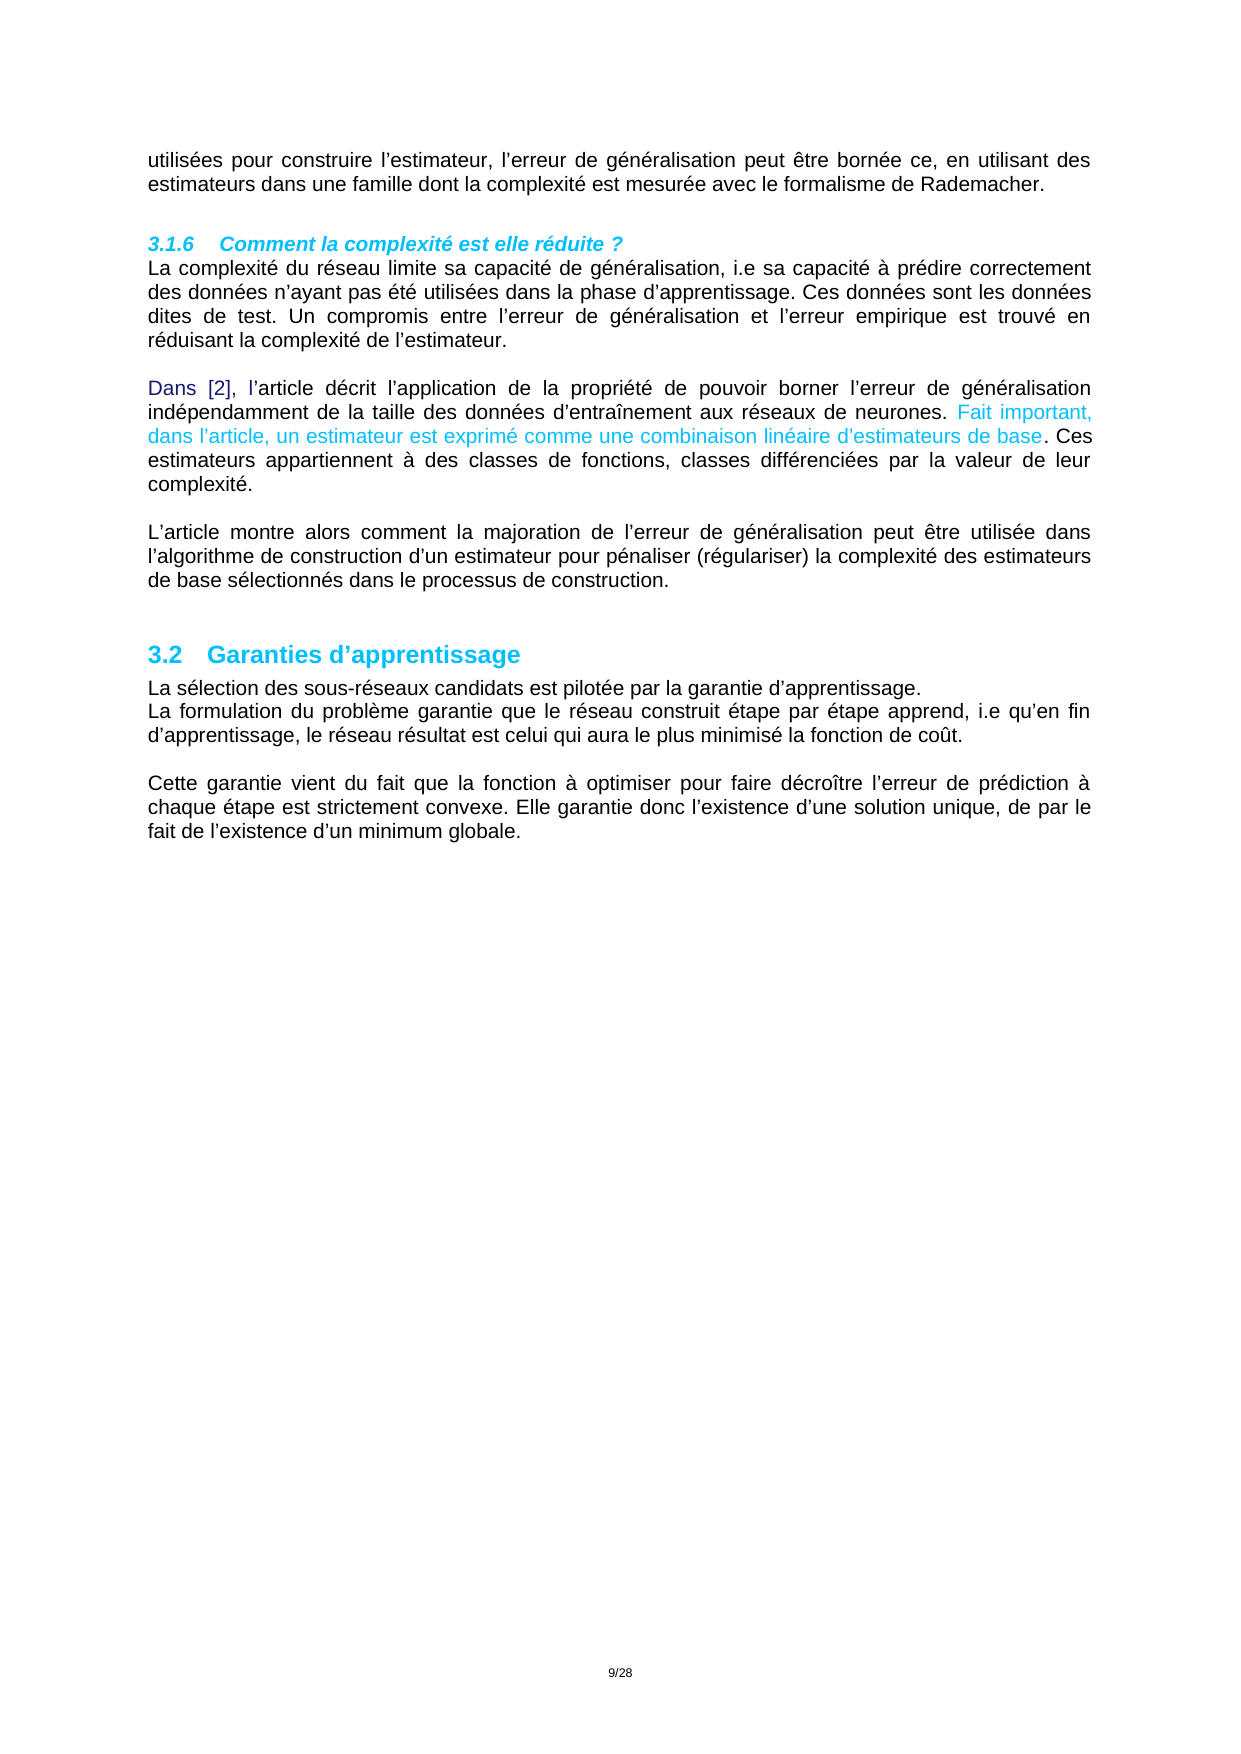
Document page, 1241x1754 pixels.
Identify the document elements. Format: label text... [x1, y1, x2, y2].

text La sélection des sous-réseaux candidats est pilotée par la garantie d’apprentissage. [148, 675, 1092, 699]
subtitle Comment la complexité est elle réduite ? [148, 232, 1092, 256]
text utilisées pour construire l’estimateur, l’erreur de généralisation peut être bornée ce, en utilisant des estimateurs dans une famille dont la complexité est mesurée avec le formalisme de Rademacher. [148, 148, 1092, 196]
text La complexité du réseau limite sa capacité de généralisation, i.e sa capacité à prédire correctement des données n’ayant pas été utilisées dans la phase d’apprentissage. Ces données sont les données dites de test. Un compromis entre l’erreur de généralisation et l’erreur empirique est trouvé en réduisant la complexité de l’estimateur. [148, 256, 1092, 352]
subtitle Garanties d’apprentissage [148, 640, 1092, 669]
text Dans [2], l’article décrit l’application de la propriété de pouvoir borner l’erreur de généralisation indépendamment de la taille des données d’entraînement aux réseaux de neurones. Fait important, dans l’article, un estimateur est exprimé comme une combinaison linéaire d’estimateurs de base. Ces estimateurs appartiennent à des classes de fonctions, classes différenciées par la valeur de leur complexité. [148, 376, 1092, 496]
text La formulation du problème garantie que le réseau construit étape par étape apprend, i.e qu’en fin d’apprentissage, le réseau résultat est celui qui aura le plus minimisé la fonction de coût. [148, 699, 1092, 747]
text L’article montre alors comment la majoration de l’erreur de généralisation peut être utilisée dans l’algorithme de construction d’un estimateur pour pénaliser (régulariser) la complexité des estimateurs de base sélectionnés dans le processus de construction. [148, 519, 1092, 591]
text Cette garantie vient du fait que la fonction à optimiser pour faire décroître l’erreur de prédiction à chaque étape est strictement convexe. Elle garantie donc l’existence d’une solution unique, de par le fait de l’existence d’un minimum globale. [148, 771, 1092, 843]
